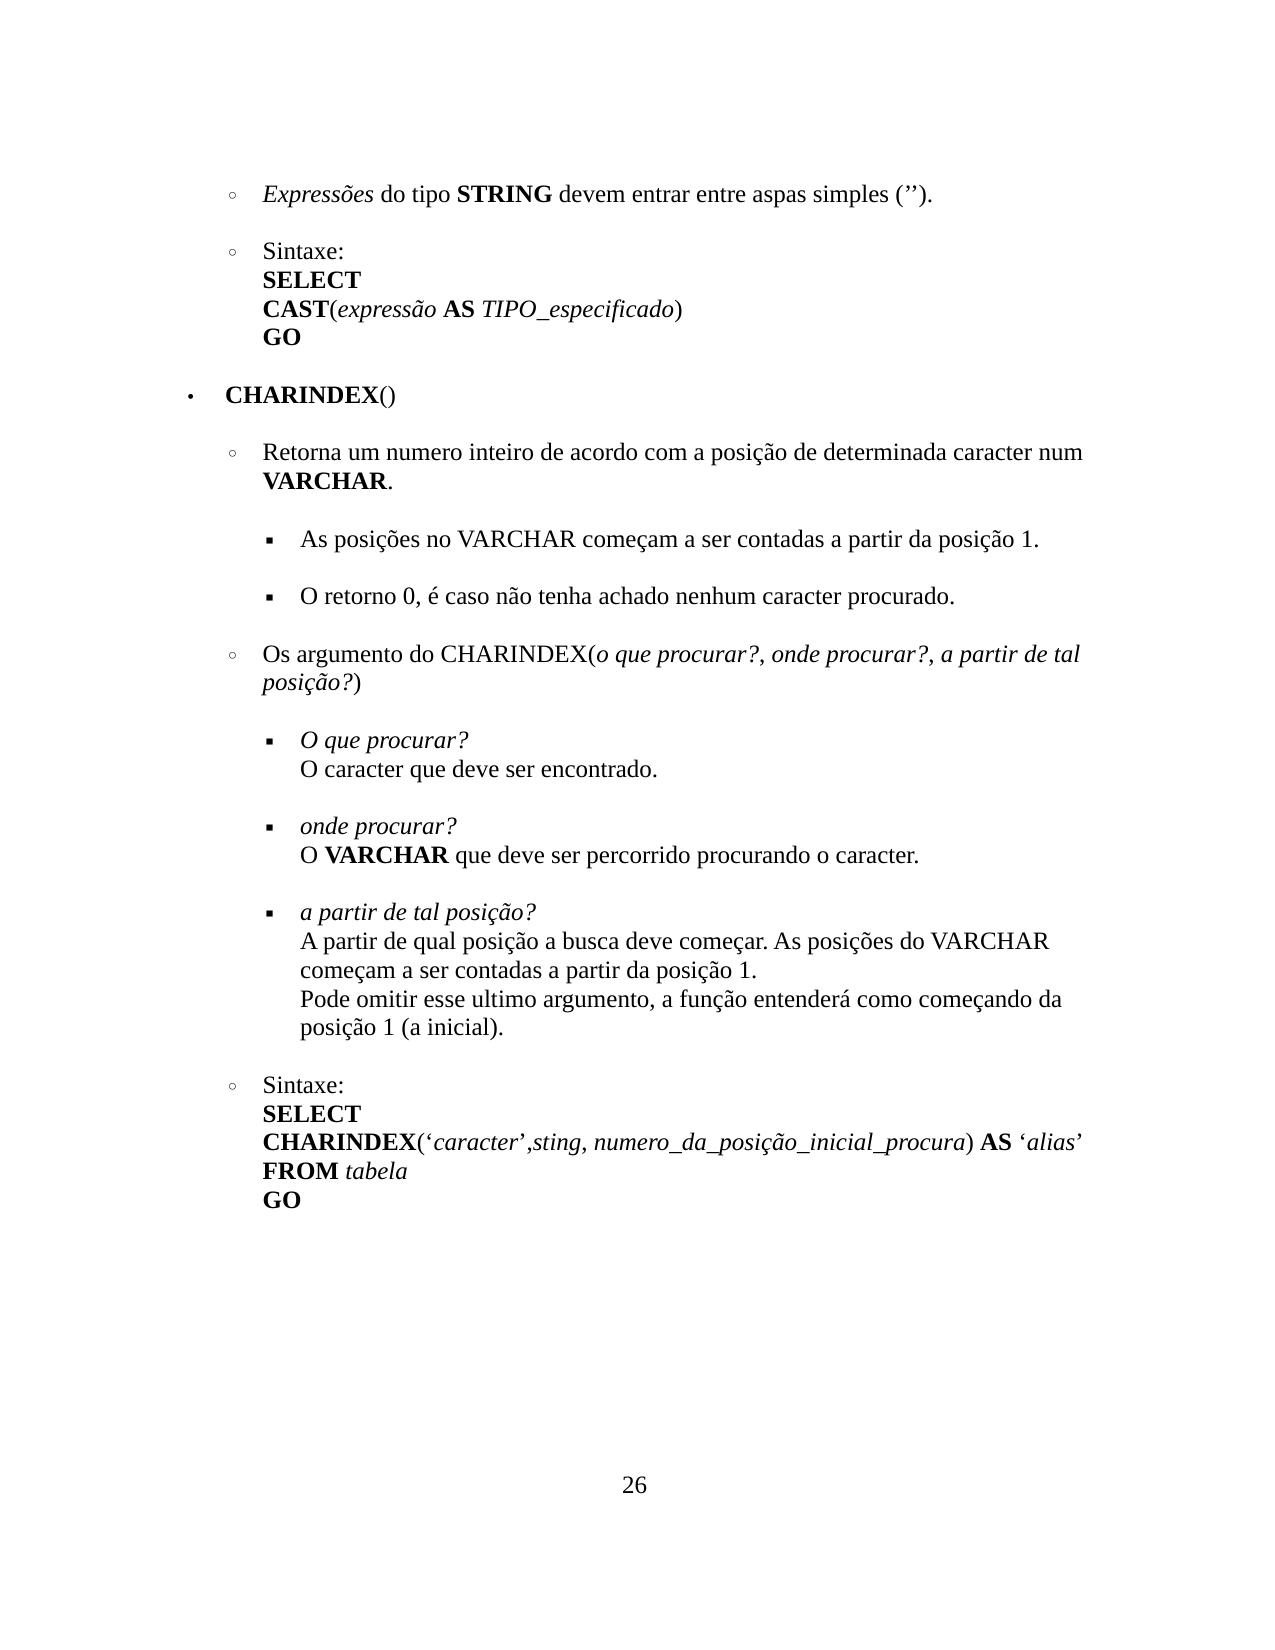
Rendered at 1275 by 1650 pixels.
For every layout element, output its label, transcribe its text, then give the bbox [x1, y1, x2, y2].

list [262, 150, 1125, 179]
list Expressões do tipo STRING devem entrar entre aspas simples (’’). [225, 179, 1125, 236]
list Os argumento do CHARINDEX(o que procurar?, onde procurar?, a partir de tal posição?) [225, 639, 1125, 725]
list O retorno 0, é caso não tenha achado nenhum caracter procurado. [262, 581, 1125, 639]
list O que procurar? O caracter que deve ser encontrado. [262, 725, 1125, 811]
list Sintaxe: SELECT CAST(expressão AS TIPO_especificado) GO [225, 236, 1125, 380]
list As posições no VARCHAR começam a ser contadas a partir da posição 1. [262, 524, 1125, 581]
list Retorna um numero inteiro de acordo com a posição de determinada caracter num VARCHAR. [225, 437, 1125, 524]
list CHARINDEX() [187, 380, 1125, 437]
list a partir de tal posição? A partir de qual posição a busca deve começar. As posições do VARCHAR começam a ser contadas a partir da posição 1. Pode omitir esse ultimo argumento, a função entenderá como começando da posição 1 (a inicial). [262, 897, 1125, 1070]
list onde procurar? O VARCHAR que deve ser percorrido procurando o caracter. [262, 811, 1125, 897]
list Sintaxe: SELECT CHARINDEX(‘caracter’,sting, numero_da_posição_inicial_procura) AS ‘alias’ FROM tabela GO [225, 1070, 1125, 1242]
